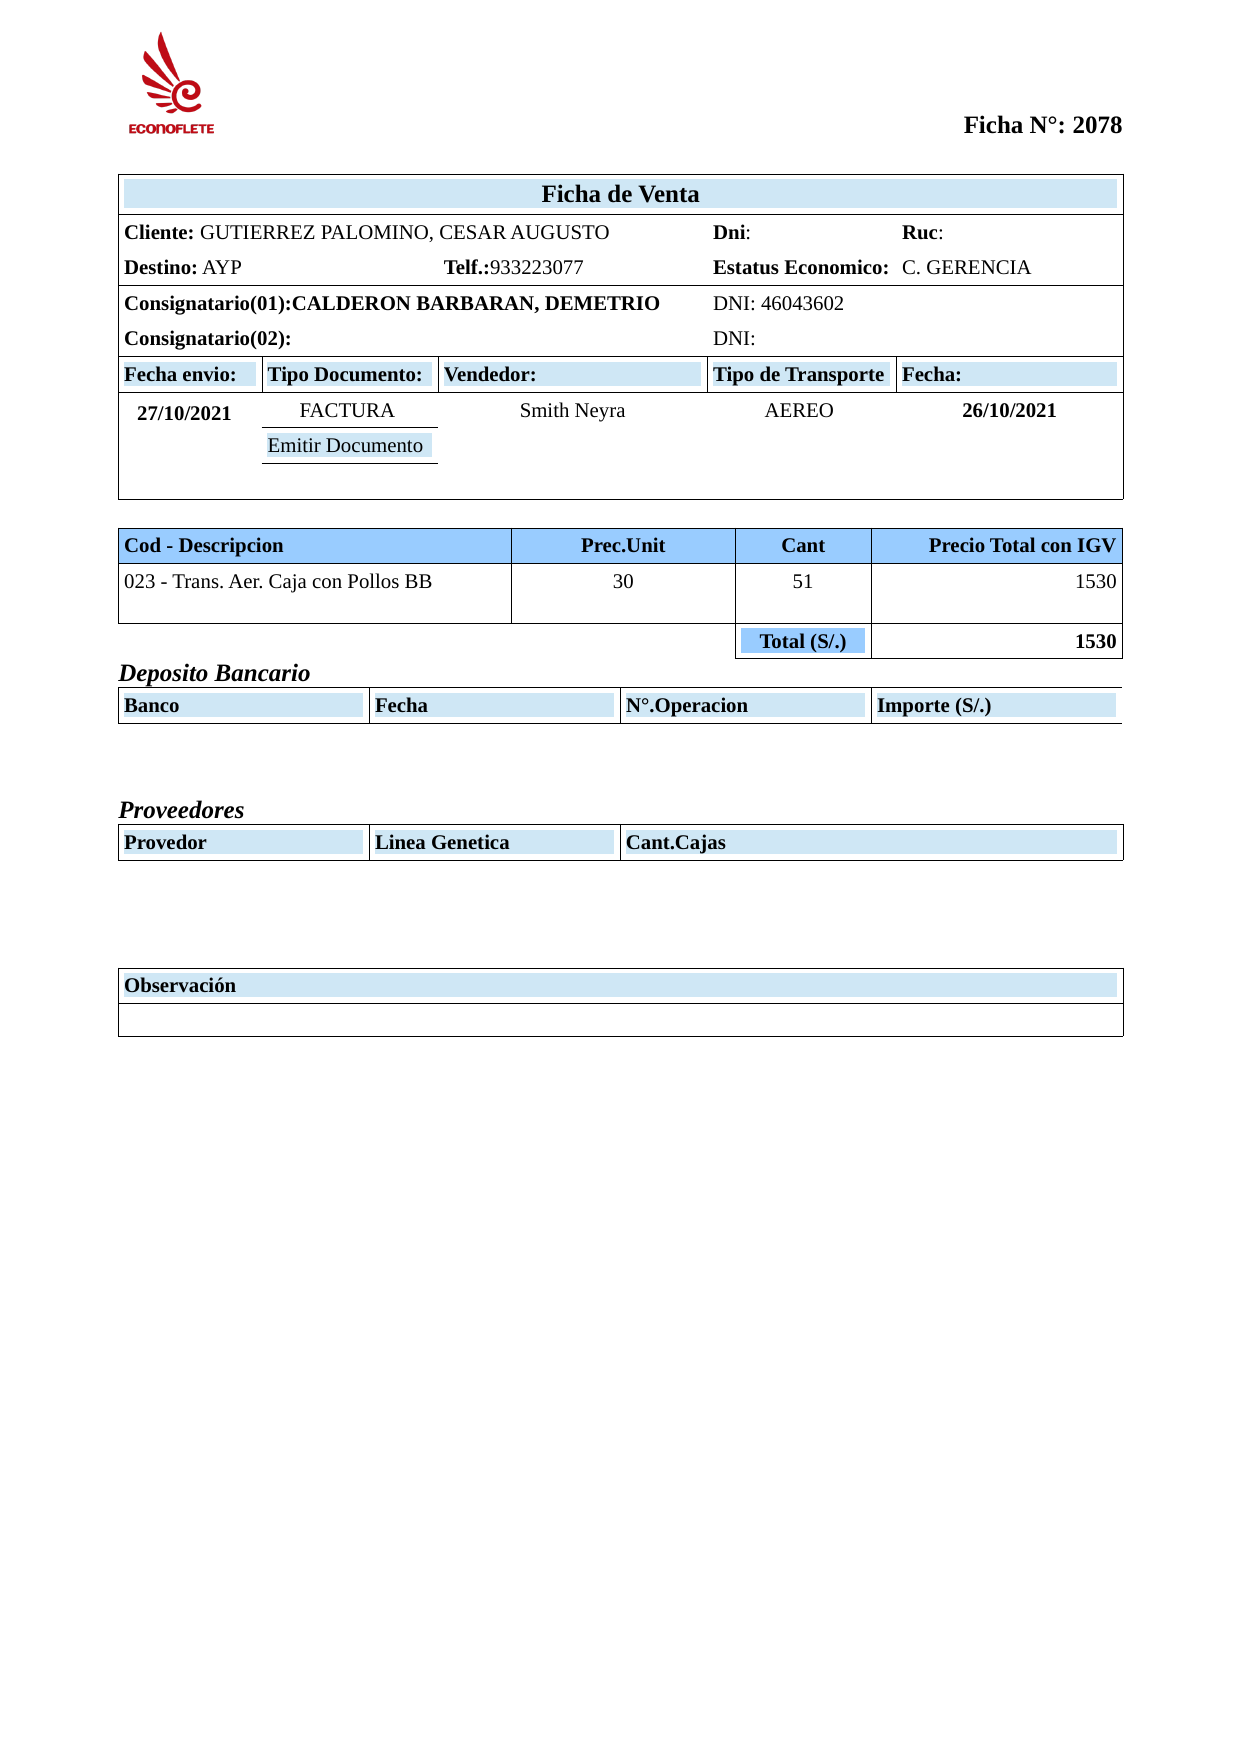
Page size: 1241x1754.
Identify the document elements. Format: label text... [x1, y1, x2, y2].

table_cell AEREO [707, 393, 896, 498]
table_cell [262, 464, 438, 498]
table_cell Fecha: [897, 357, 1123, 392]
table_cell 1530 [872, 624, 1122, 658]
table_header Banco [119, 688, 369, 723]
table_cell Tipo Documento: [263, 357, 438, 392]
table_cell [118, 624, 511, 658]
table_cell DNI: [707, 321, 1123, 356]
table_cell Ruc: [896, 215, 1123, 249]
table_header Linea Genetica [370, 825, 620, 859]
table_cell [620, 924, 1123, 946]
table_cell [118, 724, 369, 747]
table_header Observación [119, 969, 1123, 1003]
table_cell Destino: AYP [119, 249, 438, 285]
text Deposito Bancario [118, 658, 1122, 687]
table_cell [369, 724, 620, 747]
table_cell [369, 861, 620, 881]
table_cell C. GERENCIA [896, 249, 1123, 285]
table_cell Dni: [707, 215, 896, 249]
table_cell Estatus Economico: [707, 249, 896, 285]
table_cell Tipo de Transporte [708, 357, 896, 392]
table_header Prec.Unit [512, 529, 735, 563]
table_cell [511, 624, 735, 658]
table_cell Total (S/.) [736, 624, 871, 658]
table_header N°.Operacion [621, 688, 871, 723]
table_cell Vendedor: [439, 357, 707, 392]
picture [118, 31, 225, 134]
table_header Fecha [370, 688, 620, 723]
text Proveedores [118, 795, 1122, 824]
table_header Importe (S/.) [872, 688, 1122, 723]
table_cell [871, 724, 1122, 747]
table_cell [620, 747, 871, 771]
table_header Precio Total con IGV [872, 529, 1122, 563]
table_cell Telf.:933223077 [438, 249, 707, 285]
table_cell [369, 924, 620, 946]
table_cell [118, 881, 369, 903]
table_cell [118, 946, 369, 967]
table_cell [871, 747, 1122, 771]
table_cell [871, 771, 1122, 795]
table_header Cant.Cajas [621, 825, 1123, 859]
table_cell [369, 946, 620, 967]
table_cell 30 [512, 564, 735, 623]
table_cell [620, 861, 1123, 881]
table_cell 023 - Trans. Aer. Caja con Pollos BB [119, 564, 511, 623]
table_cell [118, 747, 369, 771]
table_cell [119, 1004, 1123, 1036]
table_cell Smith Neyra [438, 393, 707, 498]
table_cell [369, 881, 620, 903]
table_cell [620, 903, 1123, 924]
table_header Provedor [119, 825, 369, 859]
table_cell 26/10/2021 [896, 393, 1123, 498]
table_cell 1530 [872, 564, 1122, 623]
table_cell [118, 771, 369, 795]
table_cell [620, 771, 871, 795]
table_cell [620, 946, 1123, 967]
table_header Cant [736, 529, 871, 563]
table_cell Consignatario(02): [119, 321, 707, 356]
table_cell Fecha envio: [119, 357, 262, 392]
table_cell Emitir Documento [262, 428, 438, 463]
table_cell [118, 861, 369, 881]
table_cell 51 [736, 564, 871, 623]
table_cell [620, 724, 871, 747]
table_cell 27/10/2021 [119, 393, 262, 498]
table_cell Cliente: GUTIERREZ PALOMINO, CESAR AUGUSTO [119, 215, 707, 249]
table_cell FACTURA [262, 393, 438, 427]
table_cell Consignatario(01):CALDERON BARBARAN, DEMETRIO [119, 286, 707, 321]
table_header Ficha de Venta [119, 175, 1123, 214]
table_cell [369, 747, 620, 771]
table_cell [620, 881, 1123, 903]
table_cell [118, 903, 369, 924]
table_cell [369, 903, 620, 924]
table_cell [369, 771, 620, 795]
table_cell DNI: 46043602 [707, 286, 1123, 321]
table_header Cod - Descripcion [119, 529, 511, 563]
table_cell [118, 924, 369, 946]
